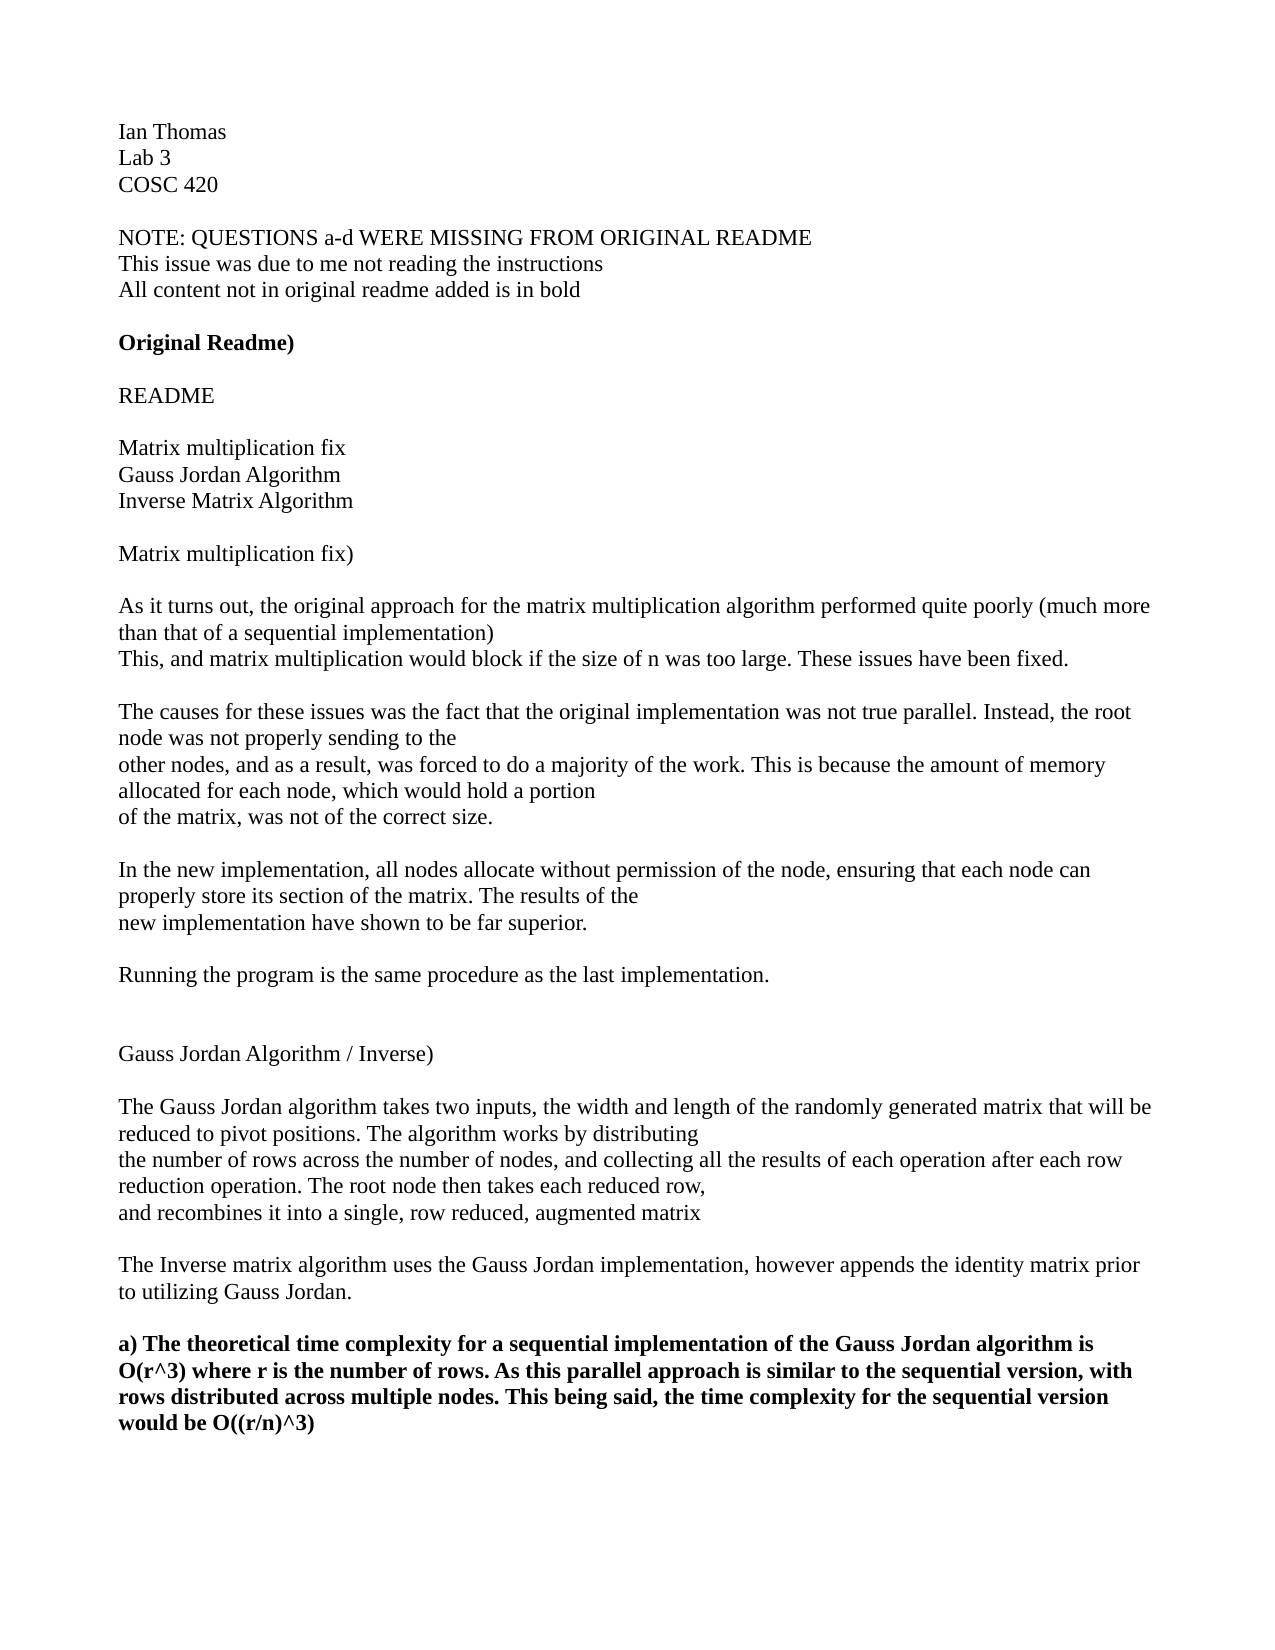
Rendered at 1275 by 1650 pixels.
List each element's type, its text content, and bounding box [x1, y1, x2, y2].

text The Gauss Jordan algorithm takes two inputs, the width and length of the randomly generated matrix that will be reduced to pivot positions. The algorithm works by distributing [118, 1093, 1157, 1146]
text Gauss Jordan Algorithm / Inverse) [118, 1041, 1157, 1067]
text a) The theoretical time complexity for a sequential implementation of the Gauss Jordan algorithm is O(r^3) where r is the number of rows. As this parallel approach is similar to the sequential version, with rows distributed across multiple nodes. This being said, the time complexity for the sequential version would be O((r/n)^3) [118, 1330, 1157, 1436]
text This, and matrix multiplication would block if the size of n was too large. These issues have been fixed. [118, 645, 1157, 672]
text In the new implementation, all nodes allocate without permission of the node, ensuring that each node can properly store its section of the matrix. The results of the [118, 856, 1157, 909]
text The causes for these issues was the fact that the original implementation was not true parallel. Instead, the root node was not properly sending to the [118, 698, 1157, 751]
text Lab 3 [118, 144, 1157, 171]
text COSC 420 [118, 171, 1157, 197]
text README [118, 382, 1157, 408]
text Matrix multiplication fix [118, 434, 1157, 461]
text All content not in original readme added is in bold [118, 276, 1157, 303]
text Ian Thomas [118, 118, 1157, 144]
text Original Readme) [118, 329, 1157, 355]
text Inverse Matrix Algorithm [118, 487, 1157, 513]
text other nodes, and as a result, was forced to do a majority of the work. This is because the amount of memory allocated for each node, which would hold a portion [118, 751, 1157, 803]
text This issue was due to me not reading the instructions [118, 250, 1157, 276]
text new implementation have shown to be far superior. [118, 909, 1157, 935]
text Running the program is the same procedure as the last implementation. [118, 961, 1157, 988]
text and recombines it into a single, row reduced, augmented matrix [118, 1199, 1157, 1225]
text NOTE: QUESTIONS a-d WERE MISSING FROM ORIGINAL README [118, 223, 1157, 250]
text Gauss Jordan Algorithm [118, 461, 1157, 487]
text of the matrix, was not of the correct size. [118, 803, 1157, 830]
text As it turns out, the original approach for the matrix multiplication algorithm performed quite poorly (much more than that of a sequential implementation) [118, 592, 1157, 645]
text Matrix multiplication fix) [118, 540, 1157, 566]
text the number of rows across the number of nodes, and collecting all the results of each operation after each row reduction operation. The root node then takes each reduced row, [118, 1146, 1157, 1199]
text The Inverse matrix algorithm uses the Gauss Jordan implementation, however appends the identity matrix prior to utilizing Gauss Jordan. [118, 1251, 1157, 1304]
